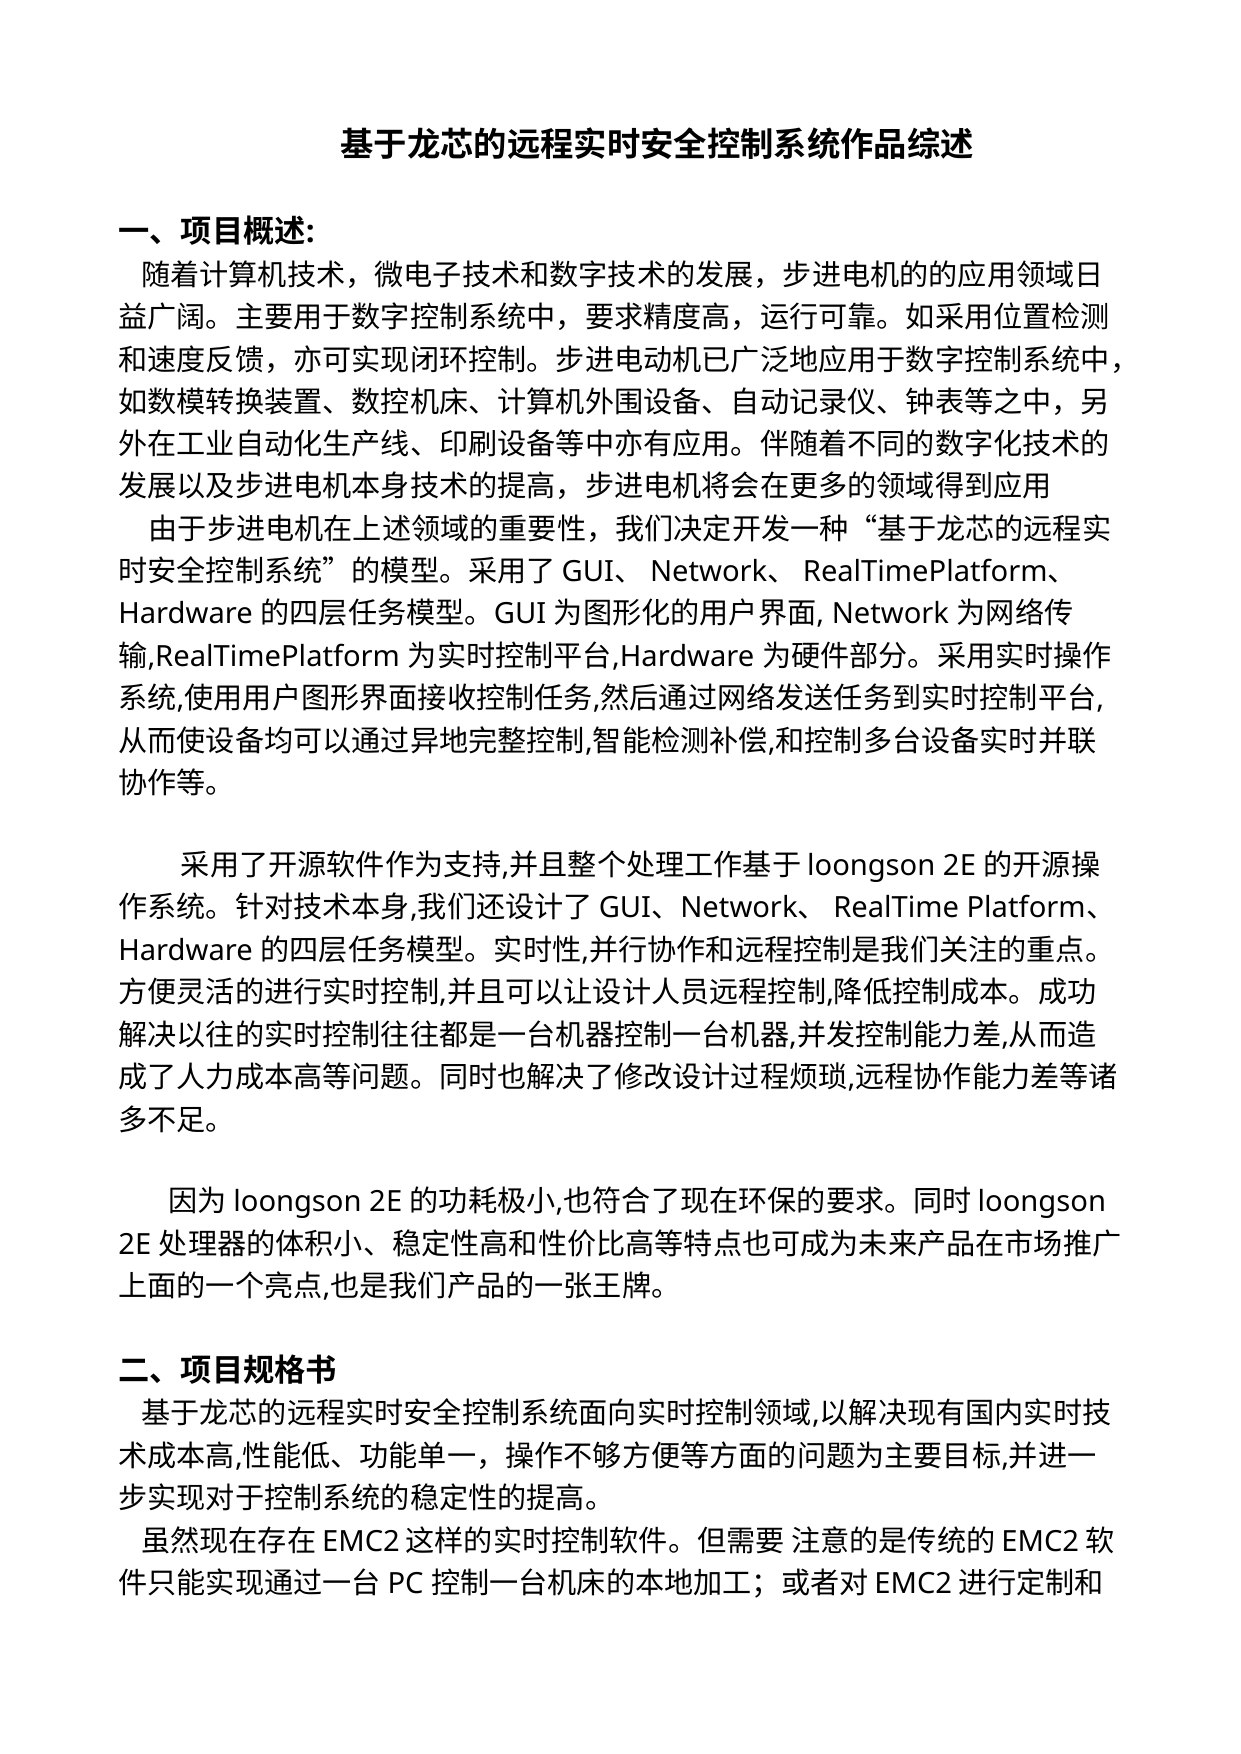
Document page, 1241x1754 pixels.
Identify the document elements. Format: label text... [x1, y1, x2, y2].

text 基于龙芯的远程实时安全控制系统作品综述 [74, 118, 1239, 166]
text 随着计算机技术，微电子技术和数字技术的发展，步进电机的的应用领域日益广阔。主要用于数字控制系统中，要求精度高，运行可靠。如采用位置检测和速度反馈，亦可实现闭环控制。步进电动机已广泛地应用于数字控制系统中，如数模转换装置、数控机床、计算机外围设备、自动记录仪、钟表等之中，另外在工业自动化生产线、印刷设备等中亦有应用。伴随着不同的数字化技术的发展以及步进电机本身技术的提高，步进电机将会在更多的领域得到应用 [118, 251, 1122, 505]
text 一、项目概述: [118, 206, 1122, 251]
text 由于步进电机在上述领域的重要性，我们决定开发一种“基于龙芯的远程实时安全控制系统”的模型。采用了GUI、 Network、 RealTimePlatform、 Hardware 的四层任务模型。GUI 为图形化的用户界面, Network 为网络传输,RealTimePlatform 为实时控制平台,Hardware 为硬件部分。采用实时操作系统,使用用户图形界面接收控制任务,然后通过网络发送任务到实时控制平台,从而使设备均可以通过异地完整控制,智能检测补偿,和控制多台设备实时并联协作等。 [118, 505, 1122, 802]
text 虽然现在存在EMC2这样的实时控制软件。但需要 注意的是传统的EMC2软件只能实现通过一台 PC 控制一台机床的本地加工；或者对EMC2进行定制和 [118, 1517, 1122, 1602]
text 因为 loongson 2E 的功耗极小,也符合了现在环保的要求。同时loongson 2E 处理器的体积小、稳定性高和性价比高等特点也可成为未来产品在市场推广上面的一个亮点,也是我们产品的一张王牌。 [118, 1178, 1122, 1305]
text 基于龙芯的远程实时安全控制系统面向实时控制领域,以解决现有国内实时技术成本高,性能低、功能单一，操作不够方便等方面的问题为主要目标,并进一步实现对于控制系统的稳定性的提高。 [118, 1390, 1122, 1517]
text 采用了开源软件作为支持,并且整个处理工作基于loongson 2E 的开源操作系统。针对技术本身,我们还设计了GUI、Network、 RealTime Platform、 Hardware 的四层任务模型。实时性,并行协作和远程控制是我们关注的重点。方便灵活的进行实时控制,并且可以让设计人员远程控制,降低控制成本。成功解决以往的实时控制往往都是一台机器控制一台机器,并发控制能力差,从而造成了人力成本高等问题。同时也解决了修改设计过程烦琐,远程协作能力差等诸多不足。 [118, 842, 1122, 1138]
text 二、项目规格书 [118, 1345, 1122, 1390]
